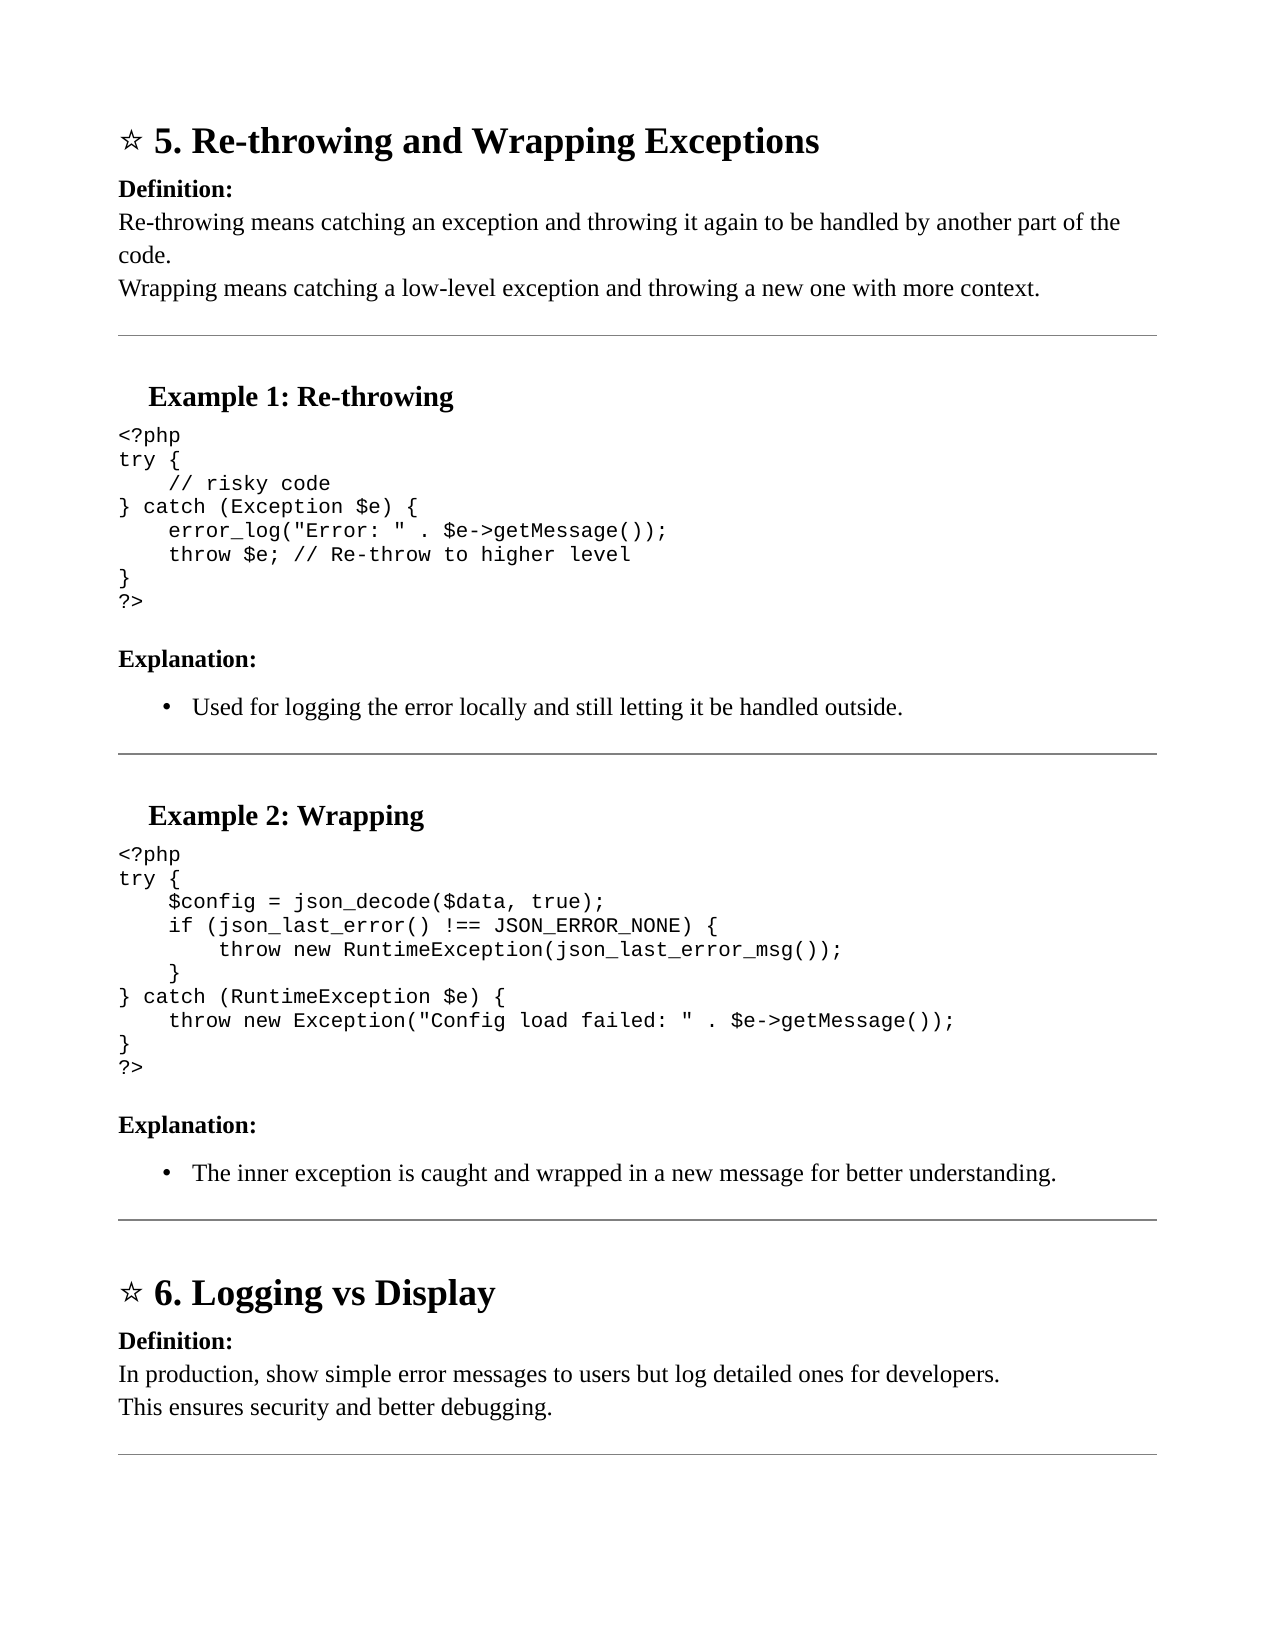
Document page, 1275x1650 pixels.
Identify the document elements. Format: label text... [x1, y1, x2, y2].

text Explanation: [118, 644, 1157, 673]
text } [118, 962, 1157, 986]
text ?> [118, 1057, 1157, 1081]
text throw new RuntimeException(json_last_error_msg()); [118, 939, 1157, 962]
text Definition: Re-throwing means catching an exception and throwing it again to be handled by another part of the code. Wrapping means catching a low-level exception and throwing a new one with more context. [118, 174, 1157, 302]
text try { [118, 449, 1157, 473]
subtitle ⭐ 5. Re-throwing and Wrapping Exceptions [118, 118, 1157, 161]
subtitle ⭐ 6. Logging vs Display [118, 1270, 1157, 1313]
list The inner exception is caught and wrapped in a new message for better understanding. [162, 1158, 1157, 1186]
text ?> [118, 591, 1157, 614]
text try { [118, 868, 1157, 891]
text Explanation: [118, 1110, 1157, 1139]
text if (json_last_error() !== JSON_ERROR_NONE) { [118, 915, 1157, 939]
text Definition: In production, show simple error messages to users but log detailed ones for developers. This ensures security and better debugging. [118, 1326, 1157, 1421]
subtitle 💡 Example 2: Wrapping [118, 798, 1157, 832]
text <?php [118, 425, 1157, 449]
text throw $e; // Re-throw to higher level [118, 543, 1157, 567]
text throw new Exception("Config load failed: " . $e->getMessage()); [118, 1009, 1157, 1033]
text } [118, 567, 1157, 591]
text // risky code [118, 473, 1157, 496]
text } [118, 1033, 1157, 1057]
text error_log("Error: " . $e->getMessage()); [118, 520, 1157, 543]
text <?php [118, 844, 1157, 868]
subtitle 💡 Example 1: Re-throwing [118, 379, 1157, 413]
text } catch (Exception $e) { [118, 496, 1157, 520]
text } catch (RuntimeException $e) { [118, 986, 1157, 1009]
list Used for logging the error locally and still letting it be handled outside. [162, 692, 1157, 720]
text $config = json_decode($data, true); [118, 891, 1157, 915]
